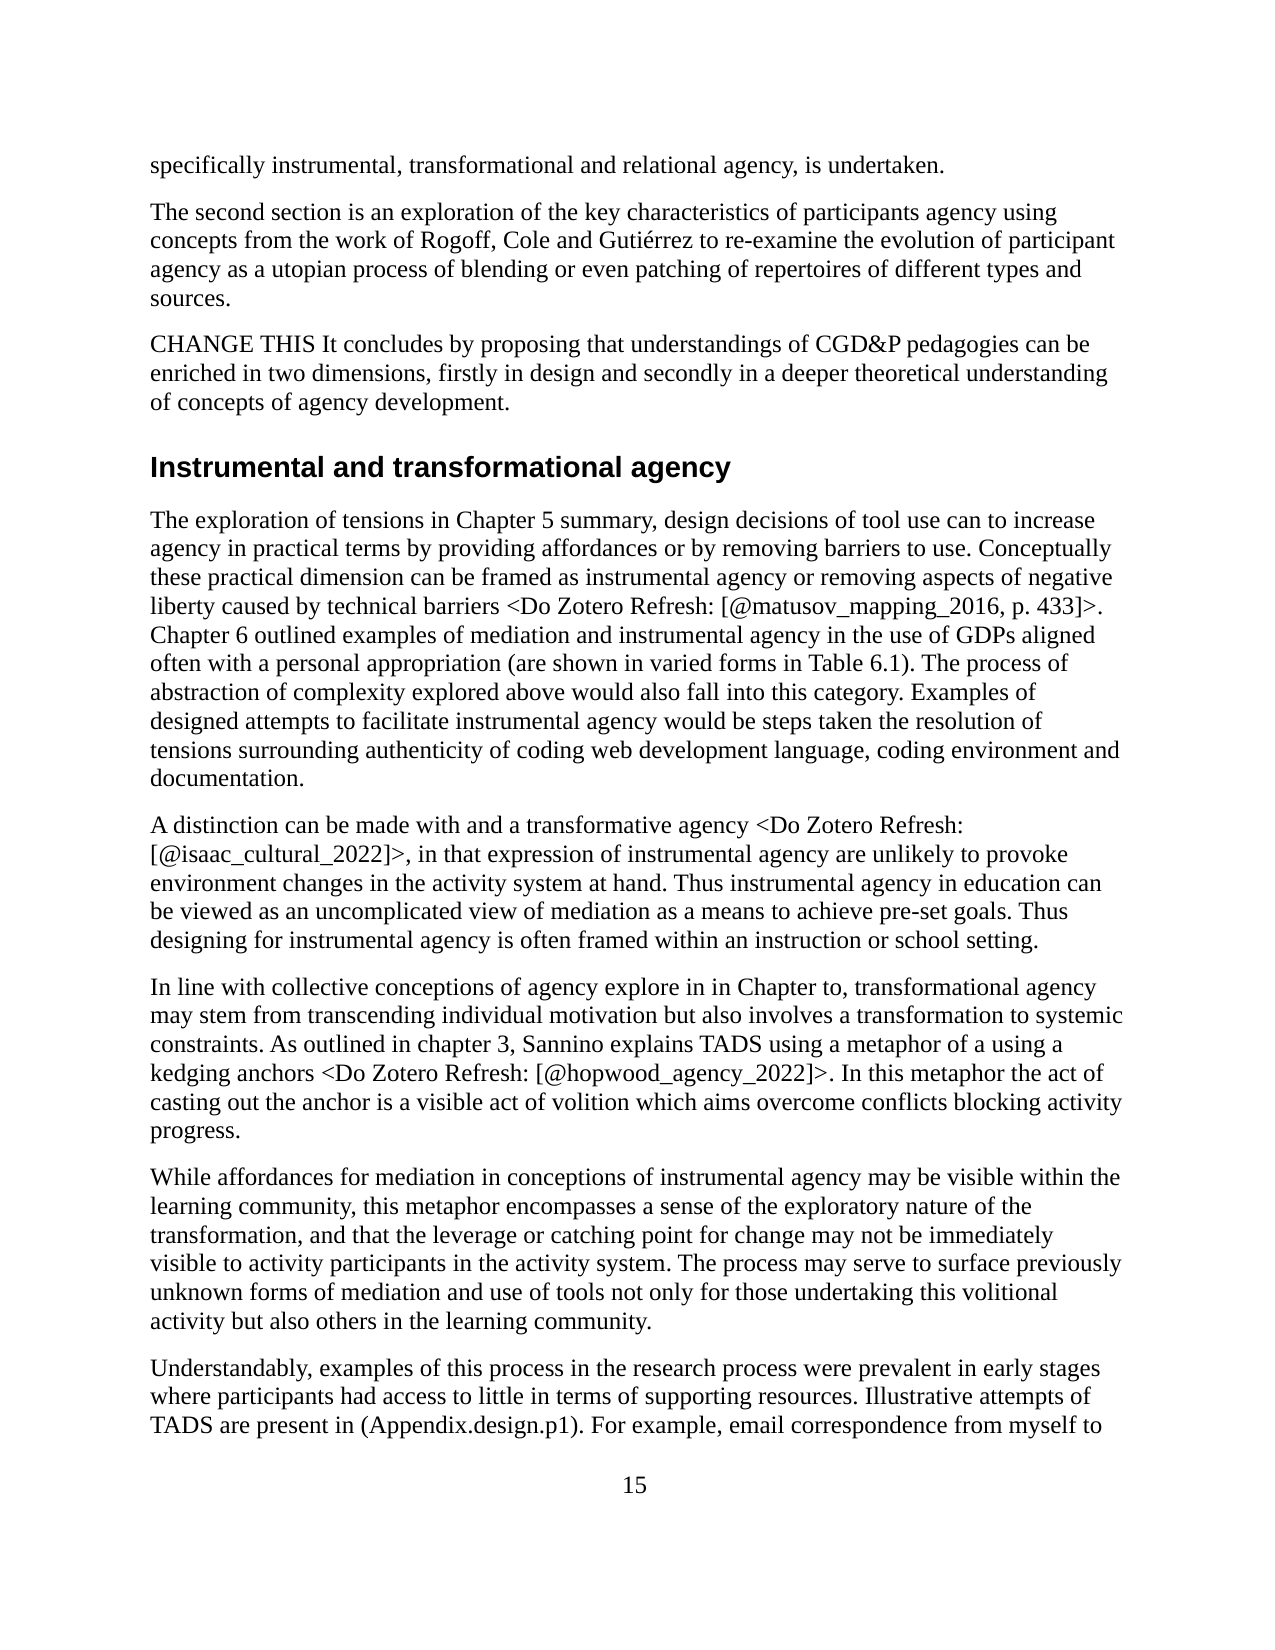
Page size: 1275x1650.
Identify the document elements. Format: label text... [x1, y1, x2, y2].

text A distinction can be made with and a transformative agency <Do Zotero Refresh: [@isaac_cultural_2022]>, in that expression of instrumental agency are unlikely to provoke environment changes in the activity system at hand. Thus instrumental agency in education can be viewed as an uncomplicated view of mediation as a means to achieve pre-set goals. Thus designing for instrumental agency is often framed within an instruction or school setting. [150, 810, 1125, 954]
text specifically instrumental, transformational and relational agency, is undertaken. [150, 150, 1125, 179]
text The second section is an exploration of the key characteristics of participants agency using concepts from the work of Rogoff, Cole and Gutiérrez to re-examine the evolution of participant agency as a utopian process of blending or even patching of repertoires of different types and sources. [150, 197, 1125, 312]
text While affordances for mediation in conceptions of instrumental agency may be visible within the learning community, this metaphor encompasses a sense of the exploratory nature of the transformation, and that the leverage or catching point for change may not be immediately visible to activity participants in the activity system. The process may serve to surface previously unknown forms of mediation and use of tools not only for those undertaking this volitional activity but also others in the learning community. [150, 1162, 1125, 1335]
text The exploration of tensions in Chapter 5 summary, design decisions of tool use can to increase agency in practical terms by providing affordances or by removing barriers to use. Conceptually these practical dimension can be framed as instrumental agency or removing aspects of negative liberty caused by technical barriers <Do Zotero Refresh: [@matusov_mapping_2016, p. 433]>. Chapter 6 outlined examples of mediation and instrumental agency in the use of GDPs aligned often with a personal appropriation (are shown in varied forms in Table 6.1). The process of abstraction of complexity explored above would also fall into this category. Examples of designed attempts to facilitate instrumental agency would be steps taken the resolution of tensions surrounding authenticity of coding web development language, coding environment and documentation. [150, 505, 1125, 792]
text In line with collective conceptions of agency explore in in Chapter to, transformational agency may stem from transcending individual motivation but also involves a transformation to systemic constraints. As outlined in chapter 3, Sannino explains TADS using a metaphor of a using a kedging anchors <Do Zotero Refresh: [@hopwood_agency_2022]>. In this metaphor the act of casting out the anchor is a visible act of volition which aims overcome conflicts blocking activity progress. [150, 972, 1125, 1144]
text Understandably, examples of this process in the research process were prevalent in early stages where participants had access to little in terms of supporting resources. Illustrative attempts of TADS are present in (Appendix.design.p1). For example, email correspondence from myself to [150, 1353, 1125, 1439]
subtitle Instrumental and transformational agency [150, 450, 1125, 483]
text CHANGE THIS It concludes by proposing that understandings of CGD&P pedagogies can be enriched in two dimensions, firstly in design and secondly in a deeper theoretical understanding of concepts of agency development. [150, 329, 1125, 416]
